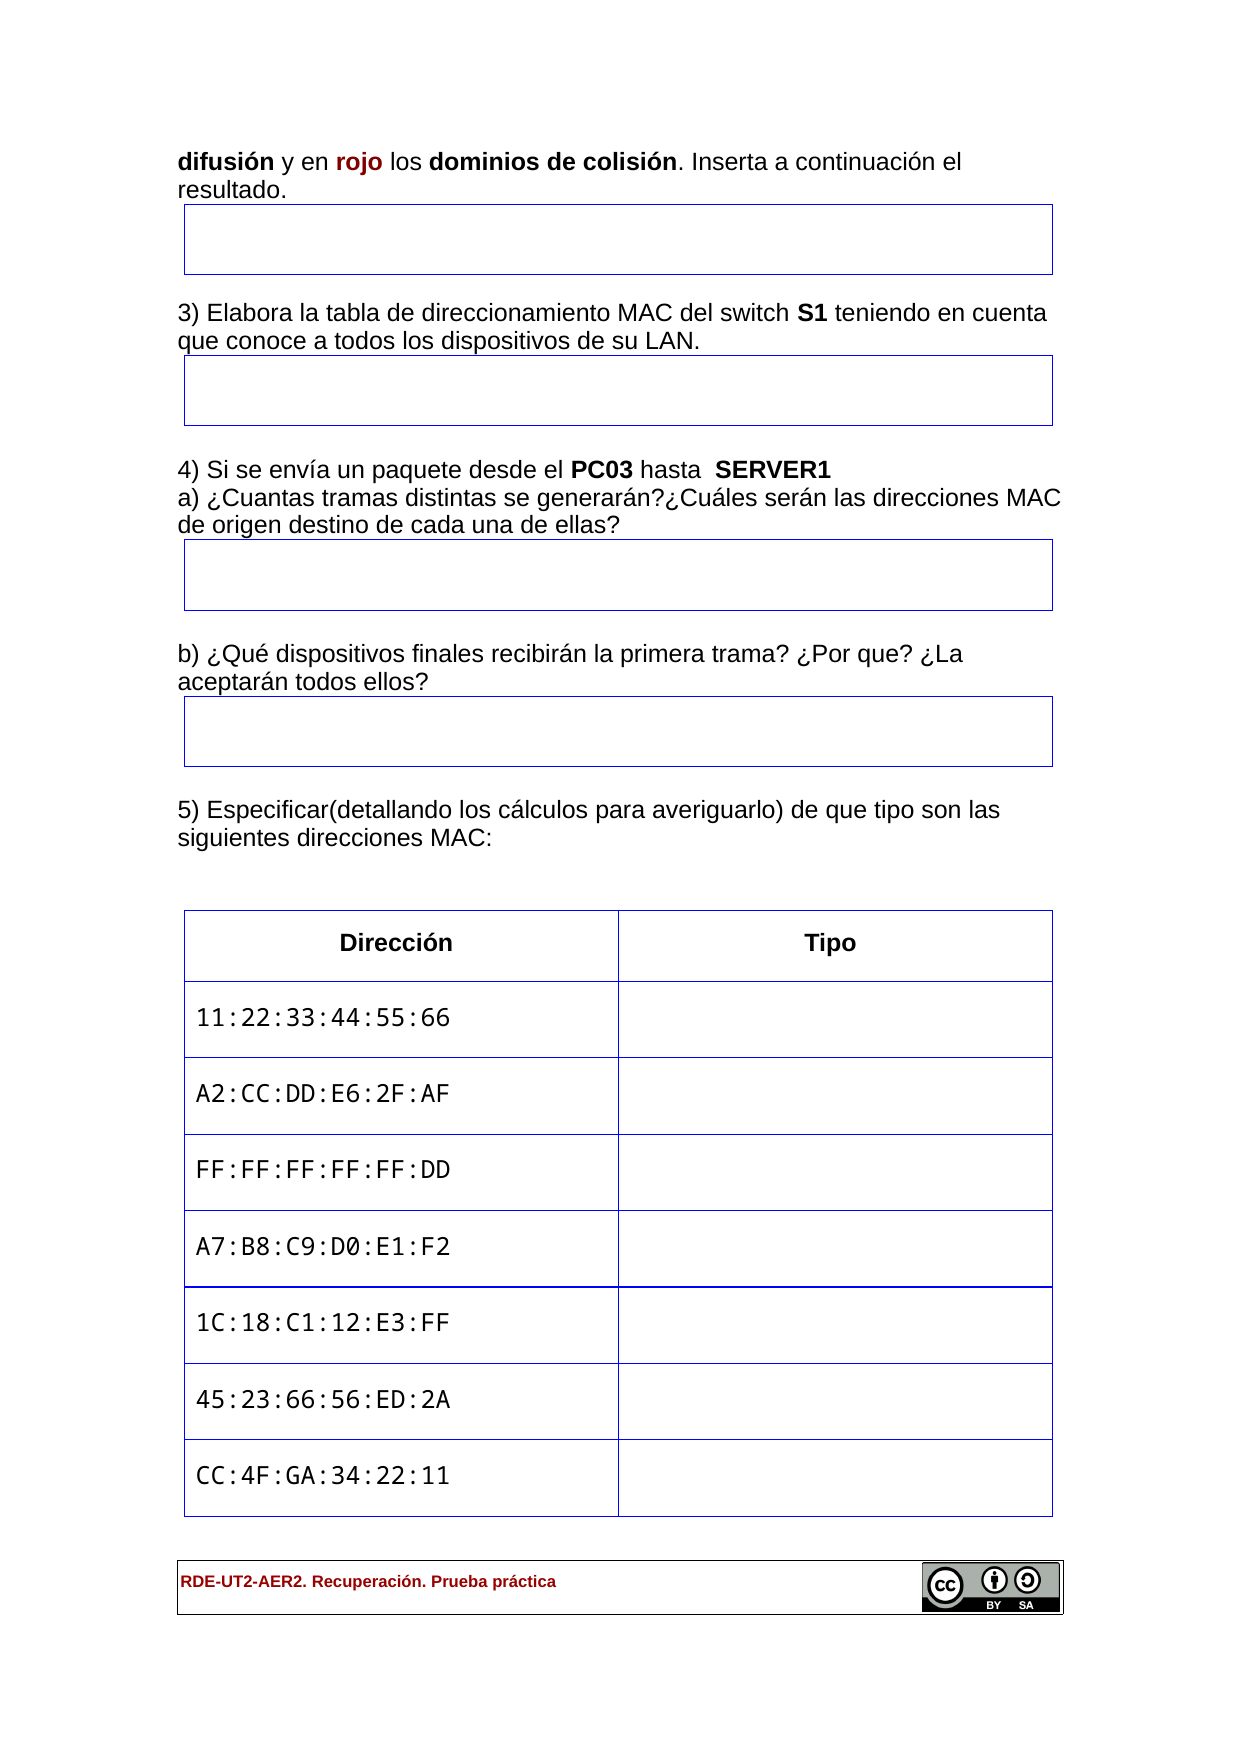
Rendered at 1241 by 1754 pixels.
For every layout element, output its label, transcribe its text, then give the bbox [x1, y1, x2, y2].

table_cell FF:FF:FF:FF:FF:DD [185, 1135, 618, 1210]
table_cell [619, 1364, 1052, 1439]
text a) ¿Cuantas tramas distintas se generarán?¿Cuáles serán las direcciones MAC de origen destino de cada una de ellas? [177, 483, 1063, 539]
table_header Dirección [185, 911, 618, 981]
table_cell A2:CC:DD:E6:2F:AF [185, 1058, 618, 1133]
text difusión y en rojo los dominios de colisión. Inserta a continuación el resultado. [177, 148, 1063, 203]
table_cell 11:22:33:44:55:66 [185, 982, 618, 1057]
text b) ¿Qué dispositivos finales recibirán la primera trama? ¿Por que? ¿La aceptarán todos ellos? [177, 640, 1063, 696]
table_header Tipo [619, 911, 1052, 981]
table_header [185, 697, 1052, 766]
table_cell [619, 1211, 1052, 1286]
table_cell CC:4F:GA:34:22:11 [185, 1440, 618, 1516]
text 3) Elabora la tabla de direccionamiento MAC del switch S1 teniendo en cuenta que conoce a todos los dispositivos de su LAN. [177, 299, 1063, 355]
table_cell [619, 1135, 1052, 1210]
table_cell [619, 982, 1052, 1057]
table_header [185, 356, 1052, 425]
table_cell [619, 1288, 1052, 1363]
table_cell [619, 1440, 1052, 1516]
table_cell 1C:18:C1:12:E3:FF [185, 1288, 618, 1363]
table_header [185, 205, 1052, 274]
table_cell 45:23:66:56:ED:2A [185, 1364, 618, 1439]
table_cell A7:B8:C9:D0:E1:F2 [185, 1211, 618, 1286]
picture [922, 1562, 1060, 1612]
text 4) Si se envía un paquete desde el PC03 hasta SERVER1 [177, 455, 1063, 483]
table_cell [619, 1058, 1052, 1133]
text 5) Especificar(detallando los cálculos para averiguarlo) de que tipo son las siguientes direcciones MAC: [177, 796, 1063, 852]
table_header [185, 540, 1052, 609]
